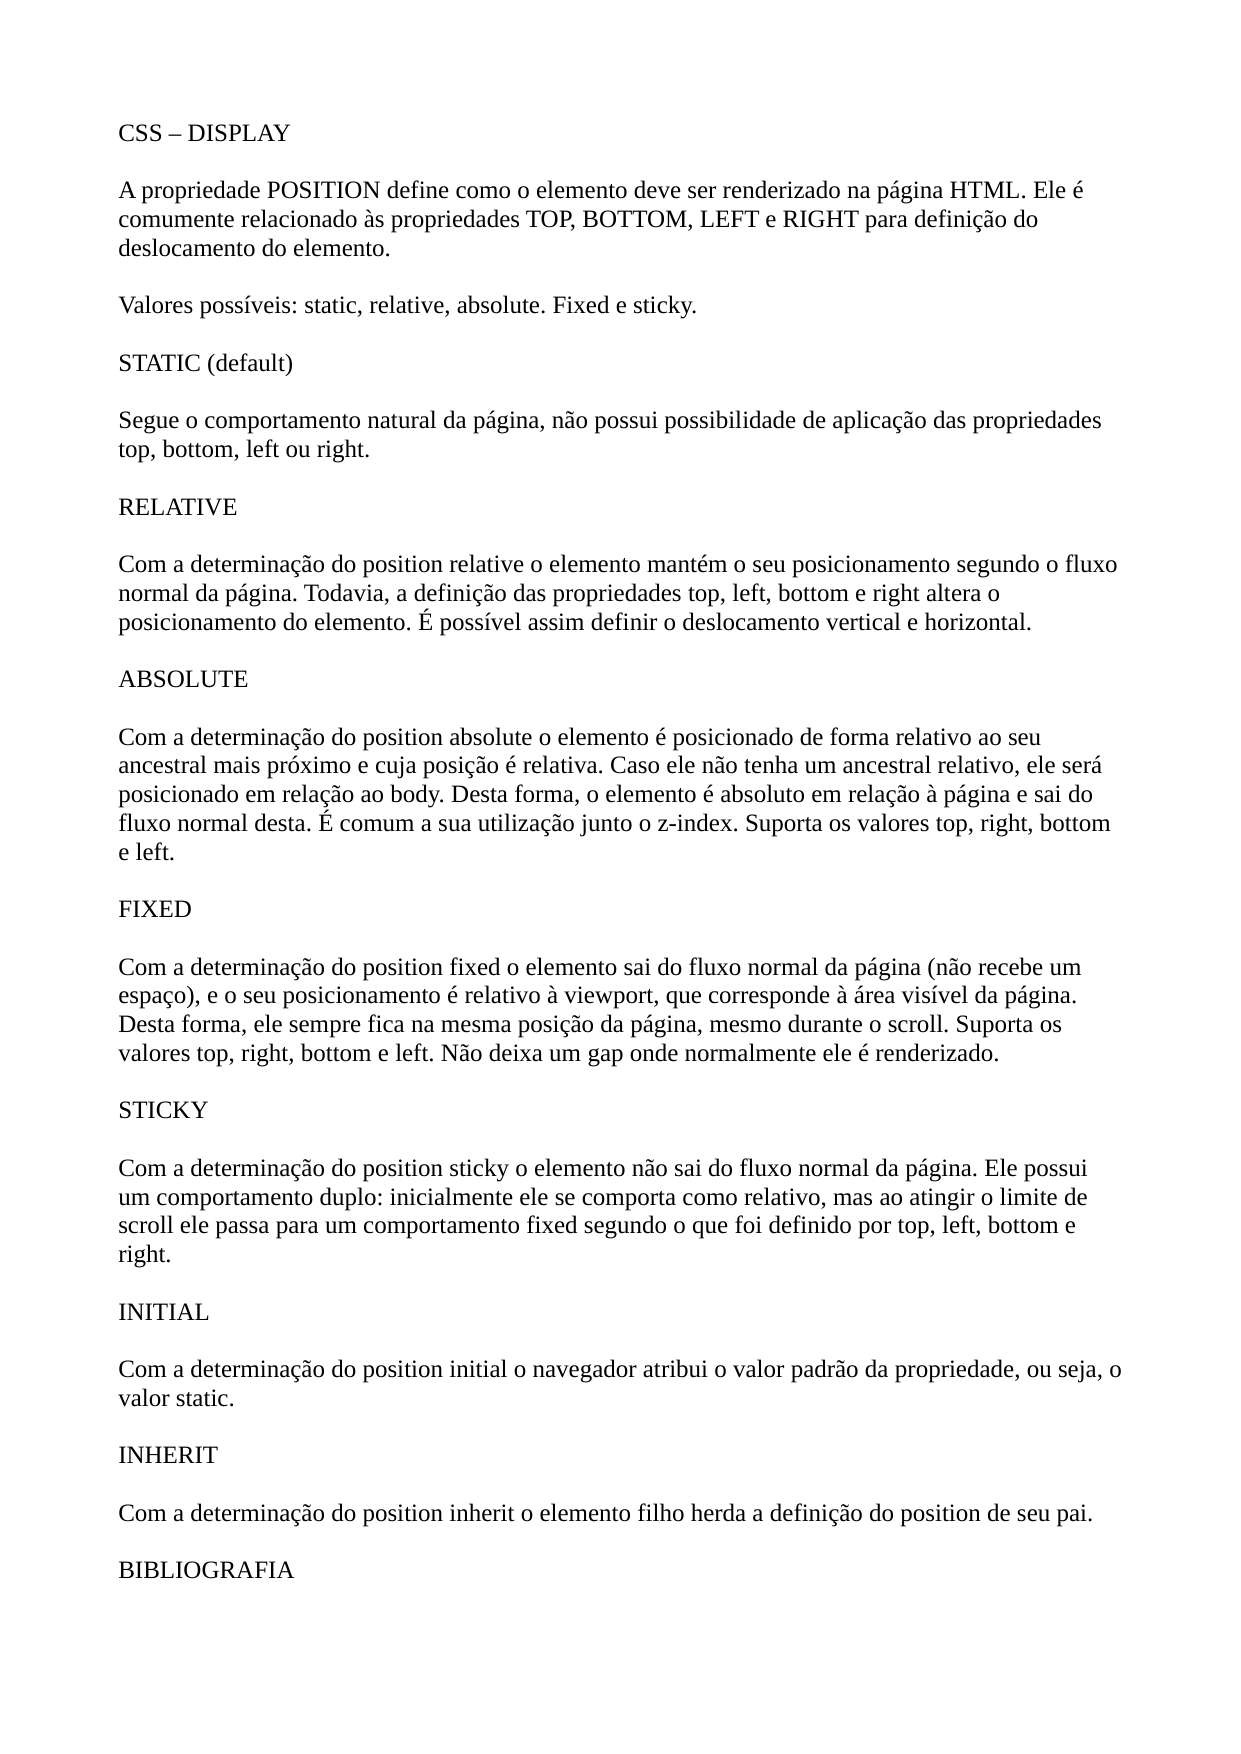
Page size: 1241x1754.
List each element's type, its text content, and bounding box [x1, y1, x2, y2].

text Com a determinação do position inherit o elemento filho herda a definição do position de seu pai. [118, 1498, 1122, 1527]
text BIBLIOGRAFIA [118, 1556, 1122, 1584]
text Com a determinação do position absolute o elemento é posicionado de forma relativo ao seu ancestral mais próximo e cuja posição é relativa. Caso ele não tenha um ancestral relativo, ele será posicionado em relação ao body. Desta forma, o elemento é absoluto em relação à página e sai do fluxo normal desta. É comum a sua utilização junto o z-index. Suporta os valores top, right, bottom e left. [118, 722, 1122, 866]
text ABSOLUTE [118, 664, 1122, 693]
text Segue o comportamento natural da página, não possui possibilidade de aplicação das propriedades top, bottom, left ou right. [118, 406, 1122, 463]
text Com a determinação do position sticky o elemento não sai do fluxo normal da página. Ele possui um comportamento duplo: inicialmente ele se comporta como relativo, mas ao atingir o limite de scroll ele passa para um comportamento fixed segundo o que foi definido por top, left, bottom e right. [118, 1153, 1122, 1268]
text INHERIT [118, 1441, 1122, 1469]
text STATIC (default) [118, 348, 1122, 377]
text Com a determinação do position initial o navegador atribui o valor padrão da propriedade, ou seja, o valor static. [118, 1354, 1122, 1412]
text FIXED [118, 894, 1122, 923]
text CSS – DISPLAY [118, 118, 1122, 147]
text INITIAL [118, 1297, 1122, 1326]
text RELATIVE [118, 492, 1122, 521]
text A propriedade POSITION define como o elemento deve ser renderizado na página HTML. Ele é comumente relacionado às propriedades TOP, BOTTOM, LEFT e RIGHT para definição do deslocamento do elemento. [118, 176, 1122, 262]
text Com a determinação do position relative o elemento mantém o seu posicionamento segundo o fluxo normal da página. Todavia, a definição das propriedades top, left, bottom e right altera o posicionamento do elemento. É possível assim definir o deslocamento vertical e horizontal. [118, 549, 1122, 636]
text STICKY [118, 1096, 1122, 1124]
text Com a determinação do position fixed o elemento sai do fluxo normal da página (não recebe um espaço), e o seu posicionamento é relativo à viewport, que corresponde à área visível da página. Desta forma, ele sempre fica na mesma posição da página, mesmo durante o scroll. Suporta os valores top, right, bottom e left. Não deixa um gap onde normalmente ele é renderizado. [118, 952, 1122, 1067]
text Valores possíveis: static, relative, absolute. Fixed e sticky. [118, 291, 1122, 319]
